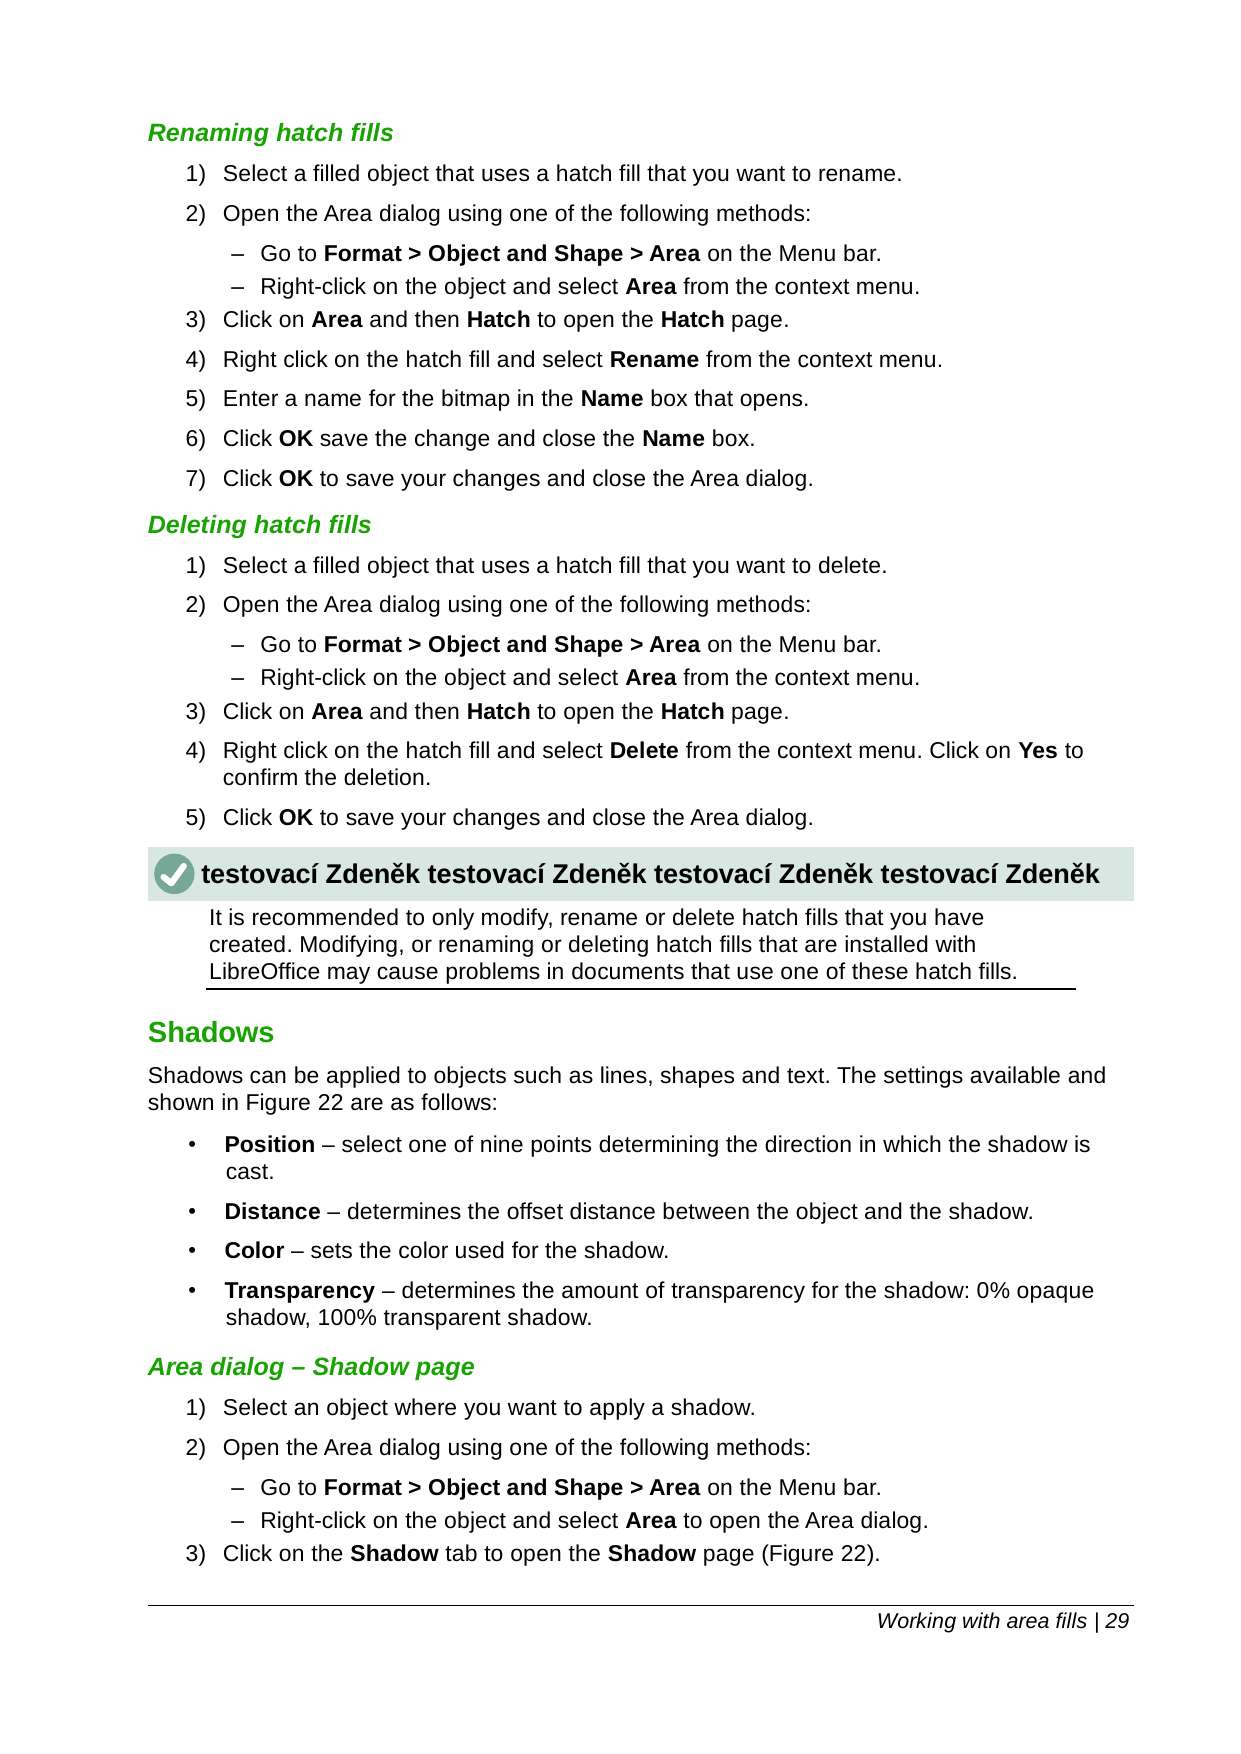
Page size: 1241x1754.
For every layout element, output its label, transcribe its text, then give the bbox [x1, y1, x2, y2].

list Right click on the hatch fill and select Delete from the context menu. Click on Yes to confirm the deletion. [206, 737, 1134, 791]
list Open the Area dialog using one of the following methods: [206, 591, 1134, 618]
list Right-click on the object and select Area from the context menu. [231, 272, 1134, 299]
text It is recommended to only modify, rename or delete hatch fills that you have created. Modifying, or renaming or deleting hatch fills that are installed with LibreOffice may cause problems in documents that use one of these hatch fills. [206, 901, 1076, 988]
list Go to Format > Object and Shape > Area on the Menu bar. [231, 239, 1134, 266]
list Click OK to save your changes and close the Area dialog. [206, 803, 1134, 830]
list Color – sets the color used for the shadow. [185, 1234, 1134, 1264]
subtitle Shadows [148, 1015, 1134, 1048]
list Open the Area dialog using one of the following methods: [206, 1433, 1134, 1460]
list Click OK save the change and close the Name box. [206, 424, 1134, 451]
list Distance – determines the offset distance between the object and the shadow. [185, 1194, 1134, 1224]
list Click OK to save your changes and close the Area dialog. [206, 464, 1134, 491]
list Go to Format > Object and Shape > Area on the Menu bar. [231, 1473, 1134, 1500]
list Select a filled object that uses a hatch fill that you want to delete. [206, 551, 1134, 578]
subtitle Area dialog – Shadow page [148, 1352, 1134, 1381]
list Go to Format > Object and Shape > Area on the Menu bar. [231, 630, 1134, 657]
list Click on the Shadow tab to open the Shadow page (Figure 22). [206, 1539, 1134, 1567]
subtitle Deleting hatch fills [148, 510, 1134, 539]
list Enter a name for the bitmap in the Name box that opens. [206, 385, 1134, 412]
list Select an object where you want to apply a shadow. [206, 1394, 1134, 1421]
subtitle Renaming hatch fills [148, 118, 1134, 147]
list Click on Area and then Hatch to open the Hatch page. [206, 306, 1134, 333]
list Open the Area dialog using one of the following methods: [206, 199, 1134, 226]
list Right-click on the object and select Area to open the Area dialog. [231, 1506, 1134, 1533]
list Select a filled object that uses a hatch fill that you want to rename. [206, 160, 1134, 187]
subtitle testovací Zdeněk testovací Zdeněk testovací Zdeněk testovací Zdeněk [148, 847, 1134, 901]
list Click on Area and then Hatch to open the Hatch page. [206, 697, 1134, 724]
list Transparency – determines the amount of transparency for the shadow: 0% opaque shadow, 100% transparent shadow. [185, 1273, 1134, 1333]
list Right-click on the object and select Area from the context menu. [231, 664, 1134, 691]
list Position – select one of nine points determining the direction in which the shadow is cast. [185, 1128, 1134, 1185]
list Right click on the hatch fill and select Rename from the context menu. [206, 345, 1134, 372]
text Shadows can be applied to objects such as lines, shapes and text. The settings available and shown in Figure 22 are as follows: [148, 1061, 1134, 1115]
